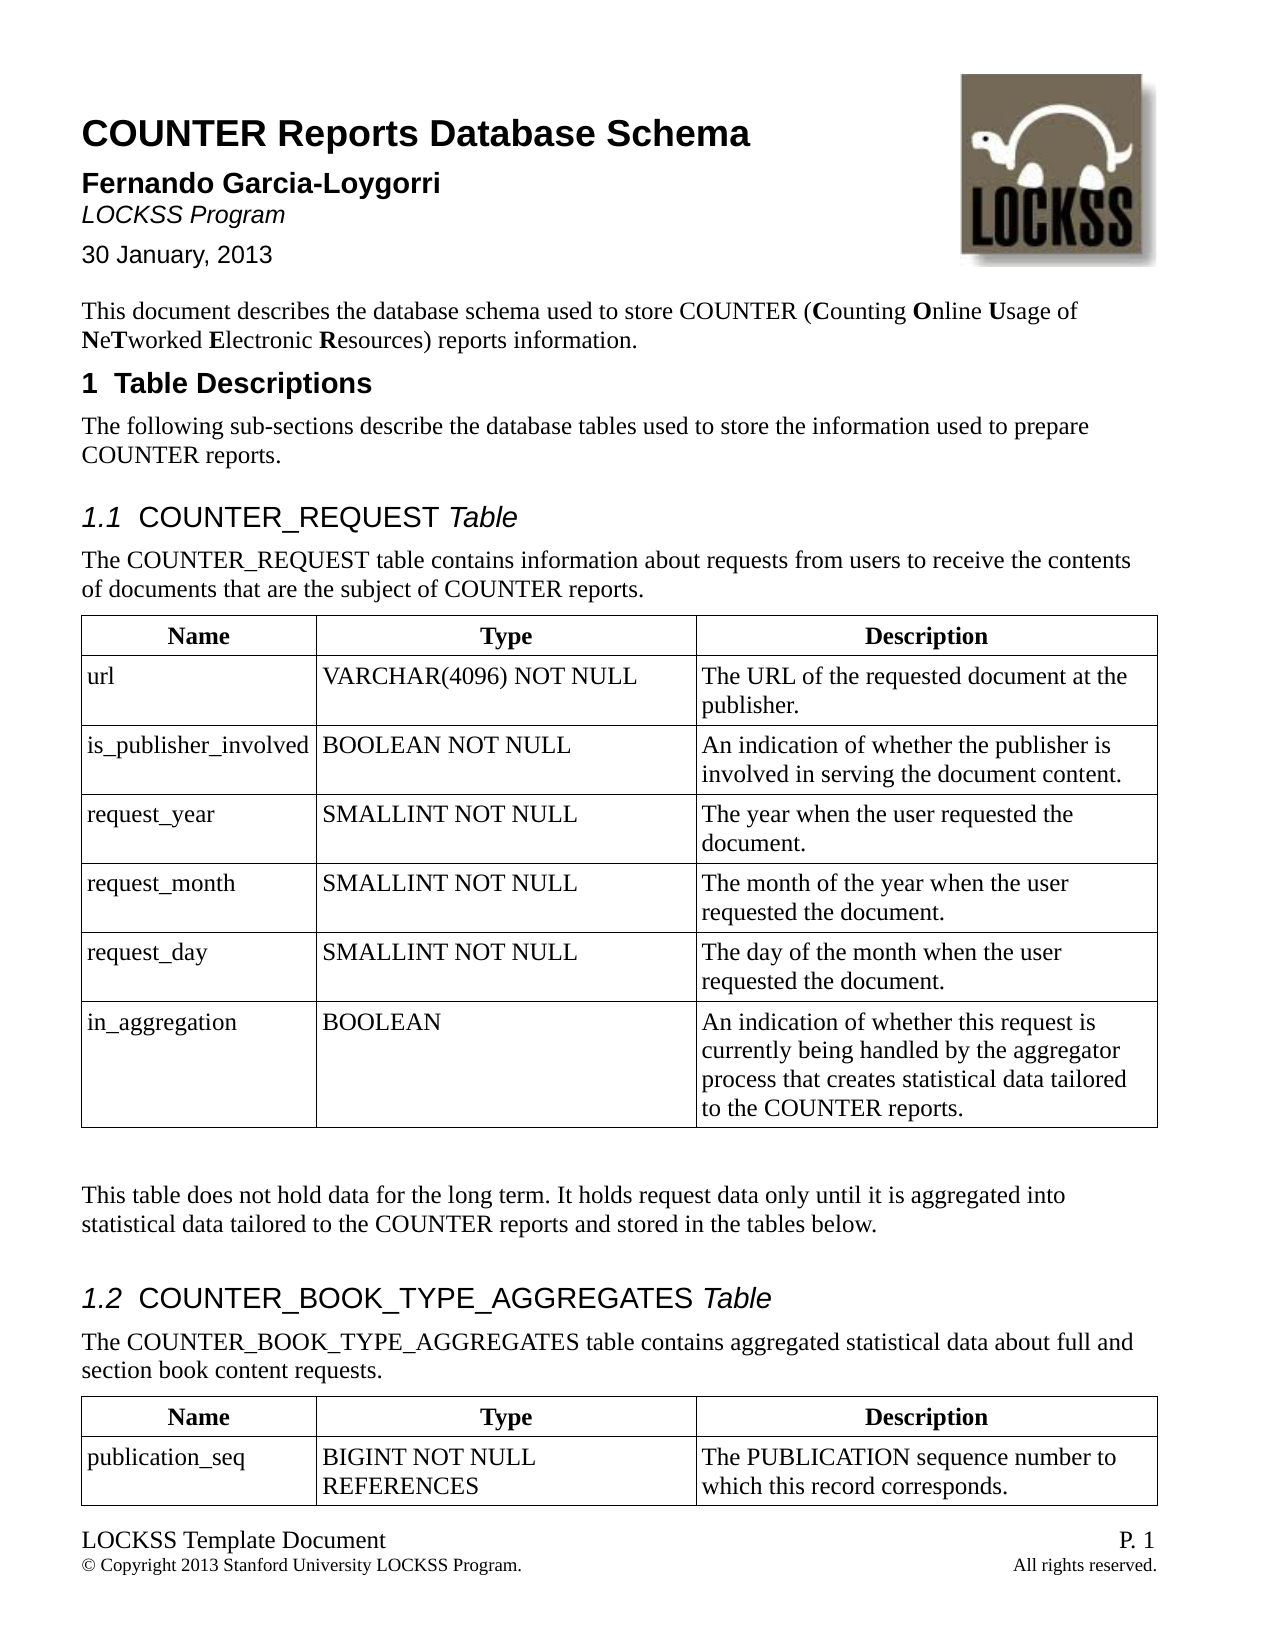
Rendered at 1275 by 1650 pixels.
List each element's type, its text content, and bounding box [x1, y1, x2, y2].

table_cell SMALLINT NOT NULL [317, 933, 696, 1001]
text The COUNTER_BOOK_TYPE_AGGREGATES table contains aggregated statistical data about full and section book content requests. [81, 1327, 1157, 1384]
table_cell publication_seq [82, 1437, 316, 1505]
table_header Type [317, 616, 696, 655]
table_header Name [82, 1397, 316, 1436]
table_cell url [82, 656, 316, 724]
table_cell request_day [82, 933, 316, 1001]
subtitle COUNTER_REQUEST Table [81, 500, 1157, 534]
text The COUNTER_REQUEST table contains information about requests from users to receive the contents of documents that are the subject of COUNTER reports. [81, 546, 1157, 603]
table_cell request_year [82, 795, 316, 863]
picture [959, 74, 1157, 267]
table_header Name [82, 616, 316, 655]
table_cell SMALLINT NOT NULL [317, 795, 696, 863]
title COUNTER Reports Database Schema [81, 111, 959, 154]
text This document describes the database schema used to store COUNTER (Counting Online Usage of NeTworked Electronic Resources) reports information. [81, 296, 1157, 354]
table_cell The day of the month when the user requested the document. [697, 933, 1157, 1001]
table_header Description [697, 616, 1157, 655]
table_cell The month of the year when the user requested the document. [697, 864, 1157, 932]
text LOCKSS Program [81, 200, 959, 228]
table_header Description [697, 1397, 1157, 1436]
text Fernando Garcia-Loygorri [81, 166, 959, 200]
table_cell request_month [82, 864, 316, 932]
table_cell VARCHAR(4096) NOT NULL [317, 656, 696, 724]
table_cell BOOLEAN [317, 1002, 696, 1127]
table_cell BIGINT NOT NULL REFERENCES [317, 1437, 696, 1505]
table_cell The URL of the requested document at the publisher. [697, 656, 1157, 724]
text The following sub-sections describe the database tables used to store the information used to prepare COUNTER reports. [81, 411, 1157, 469]
table_cell is_publisher_involved [82, 726, 316, 793]
subtitle COUNTER_BOOK_TYPE_AGGREGATES Table [81, 1281, 1157, 1314]
table_header Type [317, 1397, 696, 1436]
text 30 January, 2013 [81, 240, 1157, 269]
table_cell The PUBLICATION sequence number to which this record corresponds. [697, 1437, 1157, 1505]
subtitle Table Descriptions [81, 366, 1157, 399]
text This table does not hold data for the long term. It holds request data only until it is aggregated into statistical data tailored to the COUNTER reports and stored in the tables below. [81, 1180, 1157, 1238]
table_cell An indication of whether this request is currently being handled by the aggregator process that creates statistical data tailored to the COUNTER reports. [697, 1002, 1157, 1127]
table_cell An indication of whether the publisher is involved in serving the document content. [697, 726, 1157, 793]
table_cell BOOLEAN NOT NULL [317, 726, 696, 793]
table_cell in_aggregation [82, 1002, 316, 1127]
table_cell The year when the user requested the document. [697, 795, 1157, 863]
table_cell SMALLINT NOT NULL [317, 864, 696, 932]
